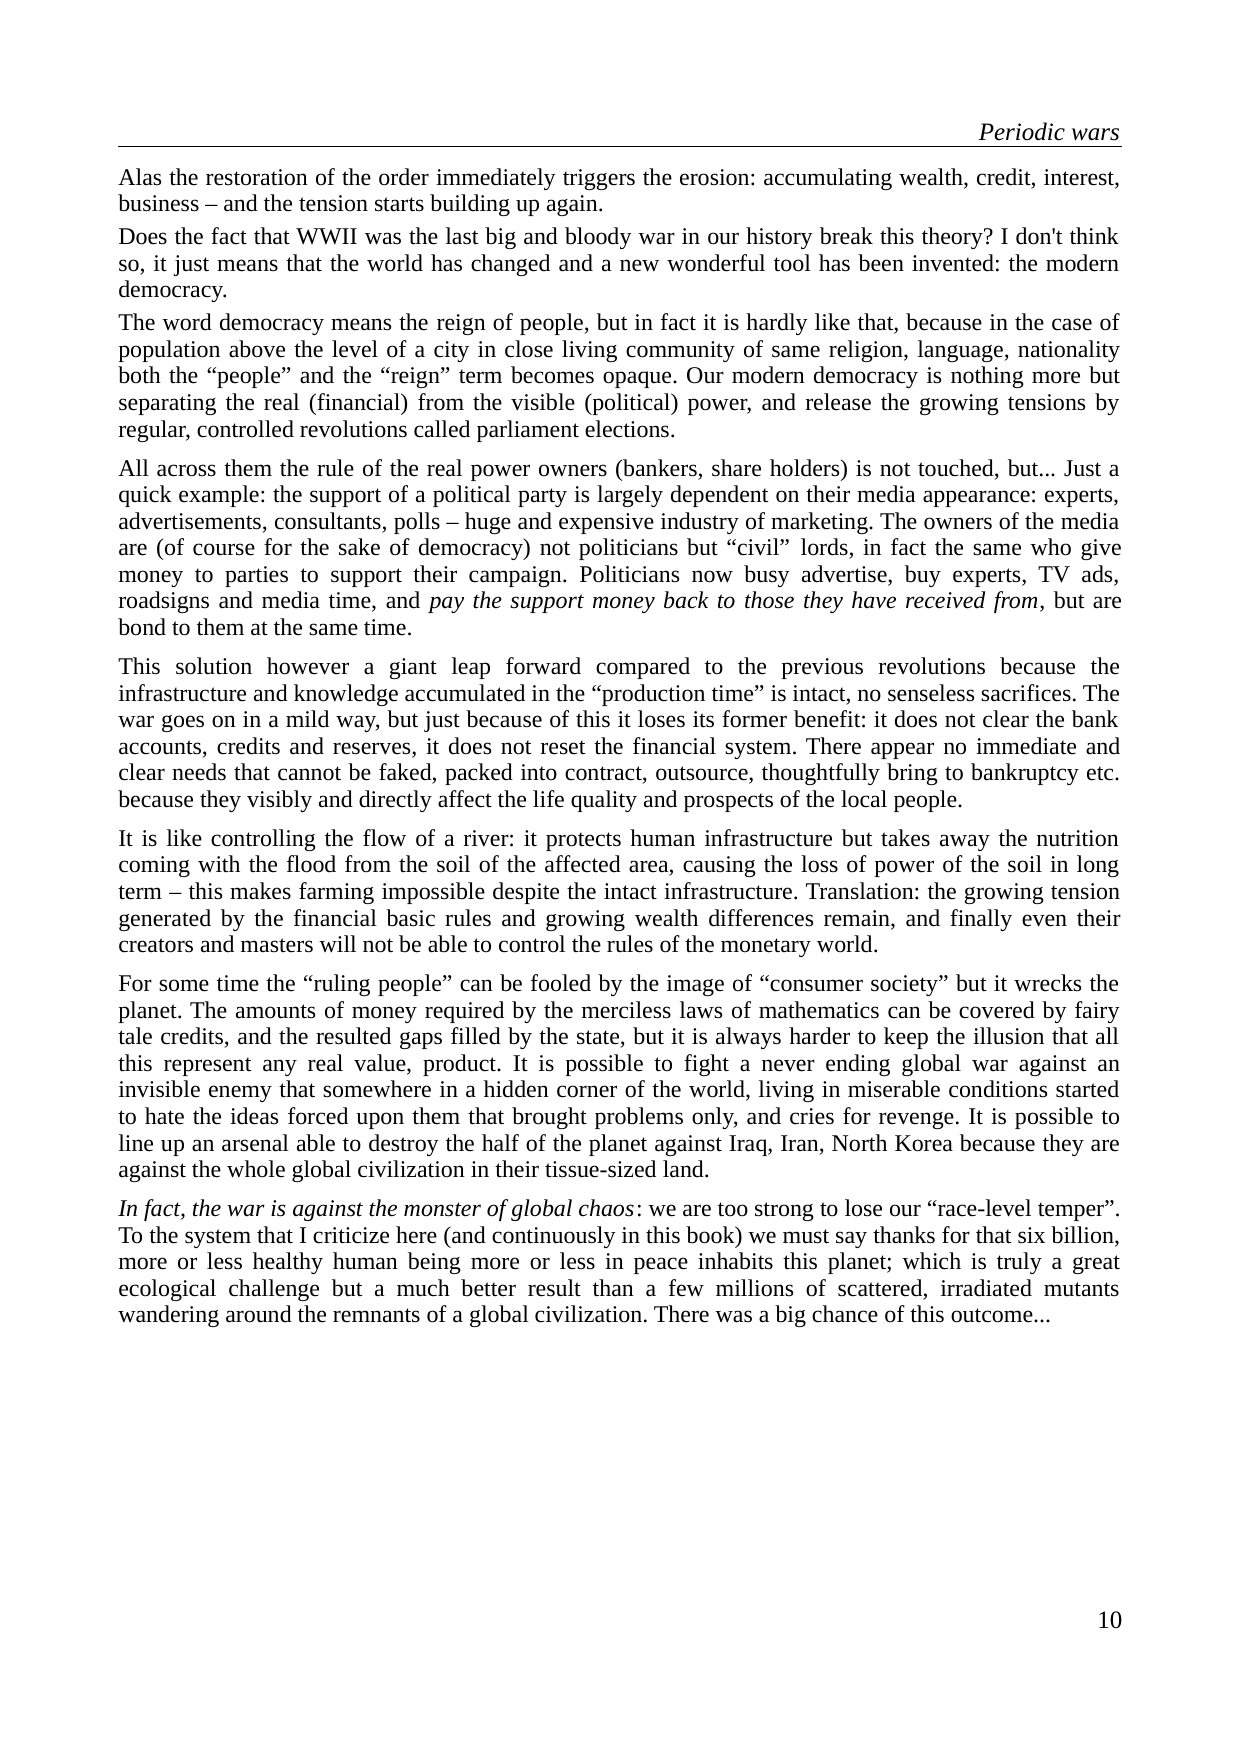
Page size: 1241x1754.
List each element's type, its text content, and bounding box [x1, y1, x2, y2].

text Alas the restoration of the order immediately triggers the erosion: accumulating wealth, credit, interest, business – and the tension starts building up again. [118, 164, 1122, 217]
text For some time the “ruling people” can be fooled by the image of “consumer society” but it wrecks the planet. The amounts of money required by the merciless laws of mathematics can be covered by fairy tale credits, and the resulted gaps filled by the state, but it is always harder to keep the illusion that all this represent any real value, product. It is possible to fight a never ending global war against an invisible enemy that somewhere in a hidden corner of the world, living in miserable conditions started to hate the ideas forced upon them that brought problems only, and cries for revenge. It is possible to line up an arsenal able to destroy the half of the planet against Iraq, Iran, North Korea because they are against the whole global civilization in their tissue-sized land. [118, 970, 1122, 1183]
text Does the fact that WWII was the last big and bloody war in our history break this theory? I don't think so, it just means that the world has changed and a new wonderful tool has been invented: the modern democracy. [118, 223, 1122, 303]
text All across them the rule of the real power owners (bankers, share holders) is not touched, but... Just a quick example: the support of a political party is largely dependent on their media appearance: experts, advertisements, consultants, polls – huge and expensive industry of marketing. The owners of the media are (of course for the sake of democracy) not politicians but “civil” lords, in fact the same who give money to parties to support their campaign. Politicians now busy advertise, buy experts, TV ads, roadsigns and media time, and pay the support money back to those they have received from, but are bond to them at the same time. [118, 455, 1122, 641]
text It is like controlling the flow of a river: it protects human infrastructure but takes away the nutrition coming with the flood from the soil of the affected area, causing the loss of power of the soil in long term – this makes farming impossible despite the intact infrastructure. Translation: the growing tension generated by the financial basic rules and growing wealth differences remain, and finally even their creators and masters will not be able to control the rules of the monetary world. [118, 825, 1122, 958]
text The word democracy means the reign of people, but in fact it is hardly like that, because in the case of population above the level of a city in close living community of same religion, language, nationality both the “people” and the “reign” term becomes opaque. Our modern democracy is nothing more but separating the real (financial) from the visible (political) power, and release the growing tensions by regular, controlled revolutions called parliament elections. [118, 309, 1122, 442]
text This solution however a giant leap forward compared to the previous revolutions because the infrastructure and knowledge accumulated in the “production time” is intact, no senseless sacrifices. The war goes on in a mild way, but just because of this it loses its former benefit: it does not clear the bank accounts, credits and reserves, it does not reset the financial system. There appear no immediate and clear needs that cannot be faked, packed into contract, outsource, thoughtfully bring to bankruptcy etc. because they visibly and directly affect the life quality and prospects of the local people. [118, 653, 1122, 812]
text In fact, the war is against the monster of global chaos: we are too strong to lose our “race-level temper”. To the system that I criticize here (and continuously in this book) we must say thanks for that six billion, more or less healthy human being more or less in peace inhabits this planet; which is truly a great ecological challenge but a much better result than a few millions of scattered, irradiated mutants wandering around the remnants of a global civilization. There was a big chance of this outcome... [118, 1195, 1122, 1328]
